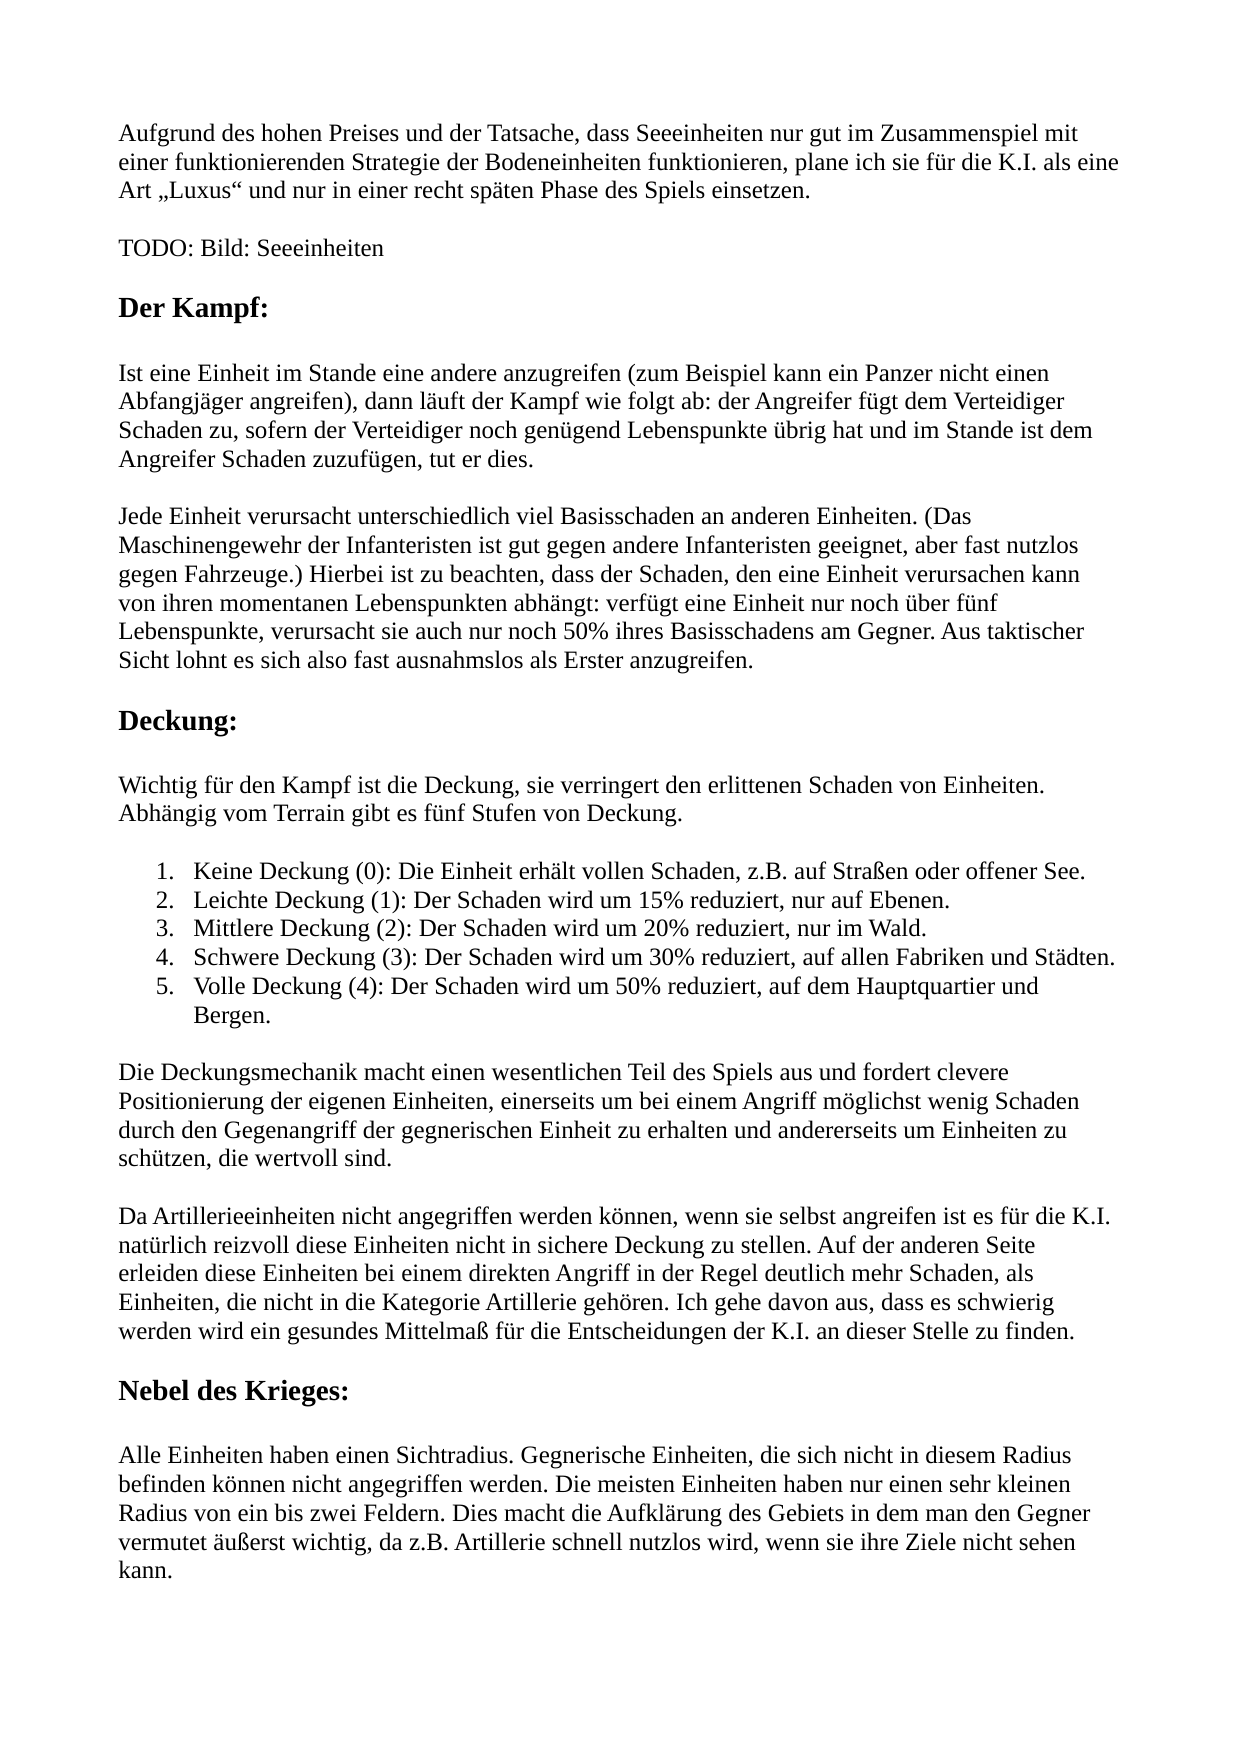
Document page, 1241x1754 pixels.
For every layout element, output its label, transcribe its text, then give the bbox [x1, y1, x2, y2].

text Der Kampf: [118, 291, 1122, 324]
text Nebel des Krieges: [118, 1373, 1122, 1407]
list Mittlere Deckung (2): Der Schaden wird um 20% reduziert, nur im Wald. [156, 913, 1122, 942]
text TODO: Bild: Seeeinheiten [118, 233, 1122, 262]
list Schwere Deckung (3): Der Schaden wird um 30% reduziert, auf allen Fabriken und Städten. [156, 942, 1122, 971]
text Ist eine Einheit im Stande eine andere anzugreifen (zum Beispiel kann ein Panzer nicht einen Abfangjäger angreifen), dann läuft der Kampf wie folgt ab: der Angreifer fügt dem Verteidiger Schaden zu, sofern der Verteidiger noch genügend Lebenspunkte übrig hat und im Stande ist dem Angreifer Schaden zuzufügen, tut er dies. [118, 358, 1122, 473]
list Keine Deckung (0): Die Einheit erhält vollen Schaden, z.B. auf Straßen oder offener See. [156, 856, 1122, 885]
text Wichtig für den Kampf ist die Deckung, sie verringert den erlittenen Schaden von Einheiten. Abhängig vom Terrain gibt es fünf Stufen von Deckung. [118, 770, 1122, 827]
list Volle Deckung (4): Der Schaden wird um 50% reduziert, auf dem Hauptquartier und Bergen. [156, 971, 1122, 1028]
text Jede Einheit verursacht unterschiedlich viel Basisschaden an anderen Einheiten. (Das Maschinengewehr der Infanteristen ist gut gegen andere Infanteristen geeignet, aber fast nutzlos gegen Fahrzeuge.) Hierbei ist zu beachten, dass der Schaden, den eine Einheit verursachen kann von ihren momentanen Lebenspunkten abhängt: verfügt eine Einheit nur noch über fünf Lebenspunkte, verursacht sie auch nur noch 50% ihres Basisschadens am Gegner. Aus taktischer Sicht lohnt es sich also fast ausnahmslos als Erster anzugreifen. [118, 501, 1122, 674]
text Die Deckungsmechanik macht einen wesentlichen Teil des Spiels aus und fordert clevere Positionierung der eigenen Einheiten, einerseits um bei einem Angriff möglichst wenig Schaden durch den Gegenangriff der gegnerischen Einheit zu erhalten und andererseits um Einheiten zu schützen, die wertvoll sind. [118, 1057, 1122, 1172]
text Deckung: [118, 703, 1122, 736]
list Leichte Deckung (1): Der Schaden wird um 15% reduziert, nur auf Ebenen. [156, 885, 1122, 913]
text Aufgrund des hohen Preises und der Tatsache, dass Seeeinheiten nur gut im Zusammenspiel mit einer funktionierenden Strategie der Bodeneinheiten funktionieren, plane ich sie für die K.I. als eine Art „Luxus“ und nur in einer recht späten Phase des Spiels einsetzen. [118, 118, 1122, 204]
text Alle Einheiten haben einen Sichtradius. Gegnerische Einheiten, die sich nicht in diesem Radius befinden können nicht angegriffen werden. Die meisten Einheiten haben nur einen sehr kleinen Radius von ein bis zwei Feldern. Dies macht die Aufklärung des Gebiets in dem man den Gegner vermutet äußerst wichtig, da z.B. Artillerie schnell nutzlos wird, wenn sie ihre Ziele nicht sehen kann. [118, 1441, 1122, 1584]
text Da Artillerieeinheiten nicht angegriffen werden können, wenn sie selbst angreifen ist es für die K.I. natürlich reizvoll diese Einheiten nicht in sichere Deckung zu stellen. Auf der anderen Seite erleiden diese Einheiten bei einem direkten Angriff in der Regel deutlich mehr Schaden, als Einheiten, die nicht in die Kategorie Artillerie gehören. Ich gehe davon aus, dass es schwierig werden wird ein gesundes Mittelmaß für die Entscheidungen der K.I. an dieser Stelle zu finden. [118, 1201, 1122, 1345]
